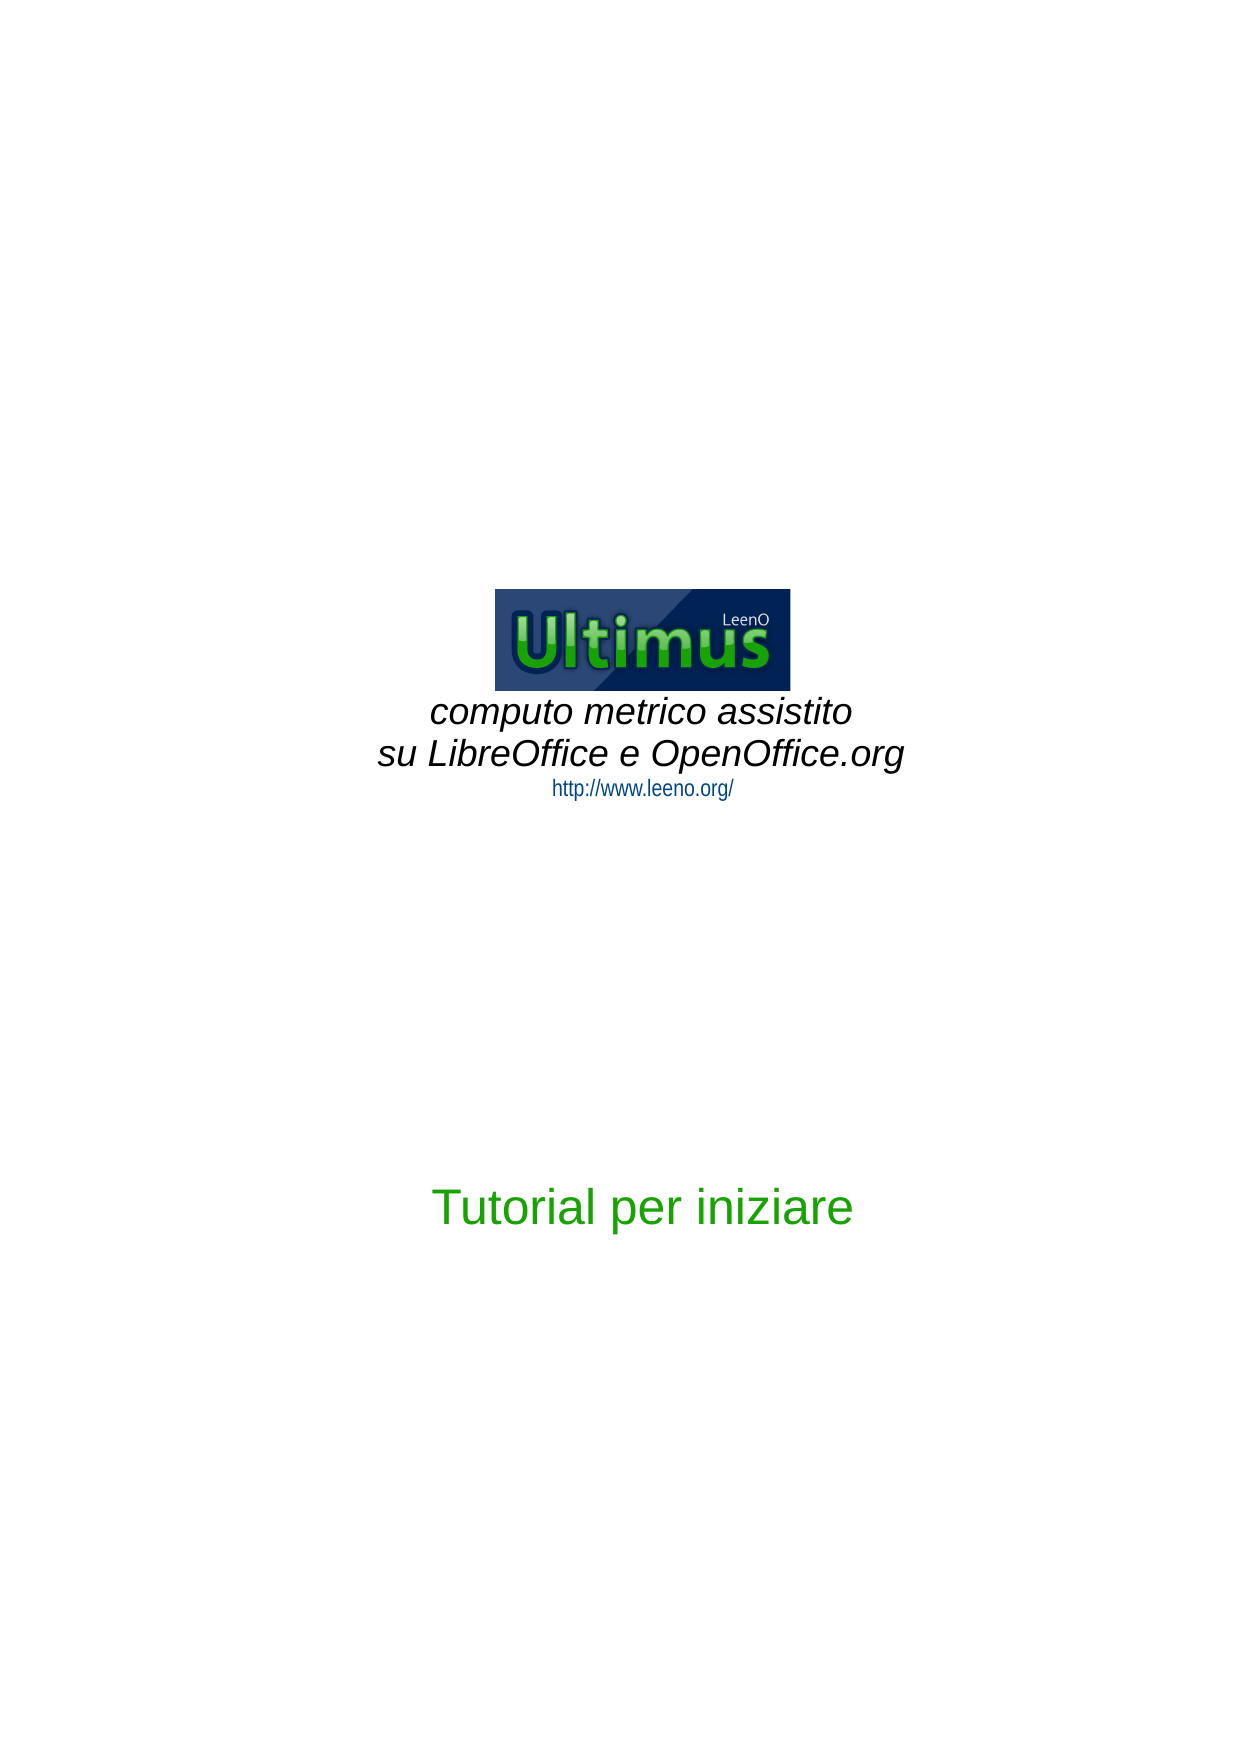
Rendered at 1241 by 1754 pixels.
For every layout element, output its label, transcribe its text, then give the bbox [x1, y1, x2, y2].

subtitle computo metrico assistito [188, 690, 1098, 732]
picture [495, 589, 791, 691]
text Tutorial per iniziare [188, 1179, 1098, 1235]
text http://www.leeno.org/ [200, 774, 1085, 801]
subtitle su LibreOffice e OpenOffice.org [188, 732, 1098, 774]
